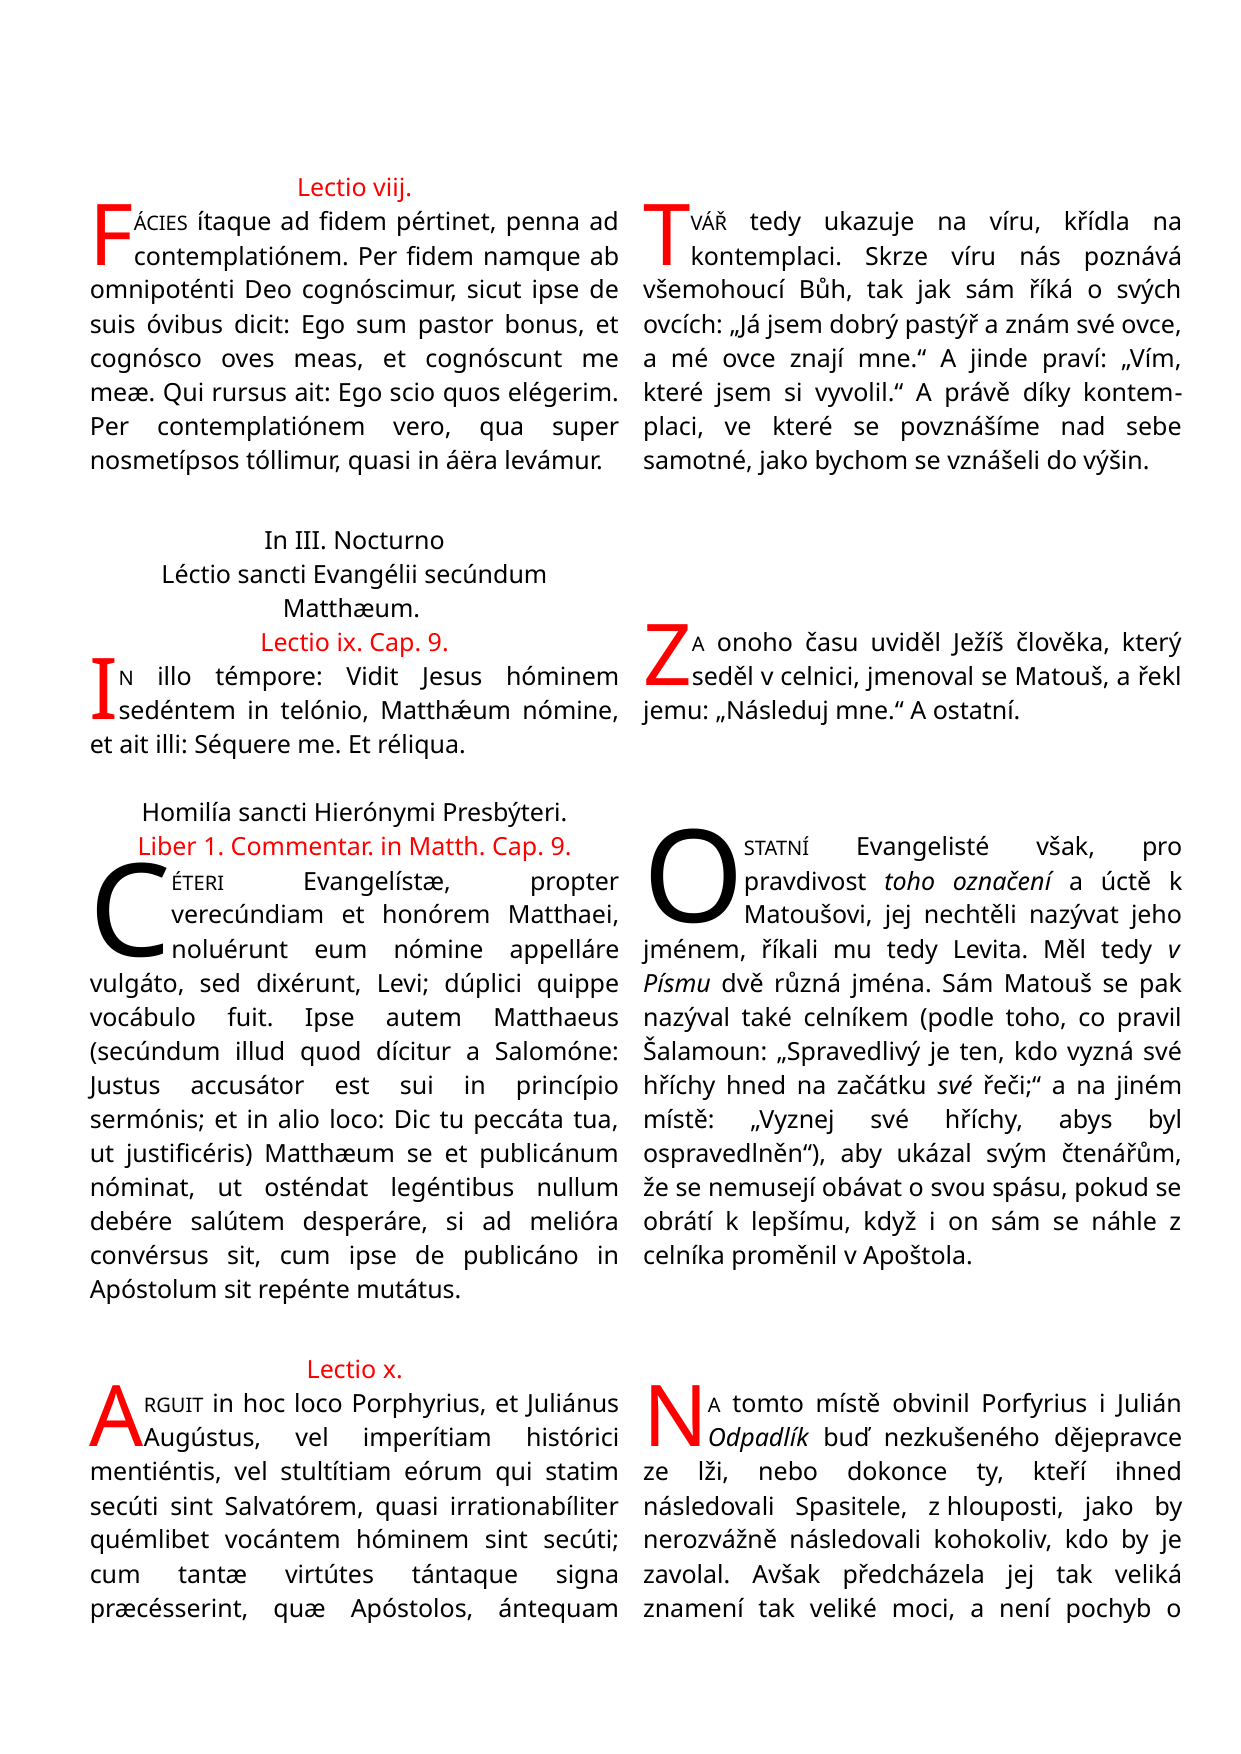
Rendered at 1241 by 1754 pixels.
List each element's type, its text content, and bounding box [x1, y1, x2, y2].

table_cell [78, 118, 631, 164]
table_cell Za onoho času uviděl Ježíš člověka, který seděl v celnici, jmenoval se Matouš, a řekl jemu: „Následuj mne.“ A ostatní. Ostatní Evangelisté však, pro pravdivost toho označení a úctě k Matoušovi, jej nechtěli nazývat jeho jménem, říkali mu tedy Levita. Měl tedy v Písmu dvě různá jména. Sám Matouš se pak nazýval také celníkem (podle toho, co pravil Šalamoun: „Spravedlivý je ten, kdo vyzná své hříchy hned na začátku své řeči;“ a na jiném místě: „Vyznej své hříchy, abys byl ospravedlněn“), aby ukázal svým čtenářům, že se nemusejí obávat o svou spásu, pokud se obrátí k lepšímu, když i on sám se náhle z celníka proměnil v Apoštola. [631, 517, 1194, 1346]
table_cell Tvář tedy ukazuje na víru, křídla na kontemplaci. Skrze víru nás poznává všemohoucí Bůh, tak jak sám říká o svých ovcích: „Já jsem dobrý pastýř a znám své ovce, a mé ovce znají mne.“ A jinde praví: „Vím, které jsem si vyvolil.“ A právě díky kontem­placi, ve které se povznášíme nad sebe samotné, jako bychom se vznášeli do výšin. [631, 164, 1194, 517]
table_cell Lectio x. Arguit in hoc loco Porphyrius, et Juliánus Augústus, vel imperítiam histórici mentiéntis, vel stultítiam eórum qui statim secúti sint Salvatórem, quasi irrationabíliter quémlibet vocántem hóminem sint secúti; cum tantæ virtútes tántaque signa præcésserint, quæ Apóstolos, ántequam [78, 1346, 631, 1630]
table_cell Lectio viij. Fácies ítaque ad fidem pértinet, penna ad contemplatiónem. Per fidem namque ab omnipoténti Deo cognóscimur, sicut ipse de suis óvibus dicit: Ego sum pastor bonus, et cognósco oves meas, et cognóscunt me meæ. Qui rursus ait: Ego scio quos elégerim. Per contemplatiónem vero, qua super nosmetípsos tóllimur, quasi in áëra levámur. [78, 164, 631, 517]
table_cell [631, 118, 1194, 164]
table_cell In III. Nocturno Léctio sancti Evangélii secúndum Matthæum. Lectio ix. Cap. 9. In illo témpore: Vidit Jesus hóminem sedéntem in telónio, Matthǽum nómine, et ait illi: Séquere me. Et réliqua. Homilía sancti Hierónymi Presbýteri. Liber 1. Commentar. in Matth. Cap. 9. Céteri Evangelístæ, propter verecúndiam et honórem Matthaei, noluérunt eum nómine appelláre vulgáto, sed dixérunt, Levi; dúplici quippe vocábulo fuit. Ipse autem Matthaeus (secúndum illud quod dícitur a Salomóne: Justus accusátor est sui in princípio sermónis; et in alio loco: Dic tu peccáta tua, ut justificéris) Matthæum se et publicánum nóminat, ut osténdat legéntibus nullum debére salútem desperáre, si ad melióra convérsus sit, cum ipse de publicáno in Apóstolum sit repénte mutátus. [78, 517, 631, 1346]
table_cell Na tomto místě obvinil Porfyrius i Julián Odpadlík buď nezkušeného dějepravce ze lži, nebo dokonce ty, kteří ihned následovali Spasitele, z hlouposti, jako by nerozvážně následovali kohokoliv, kdo by je zavolal. Avšak předcházela jej tak veliká znamení tak veliké moci, a není pochyb o [631, 1346, 1194, 1630]
